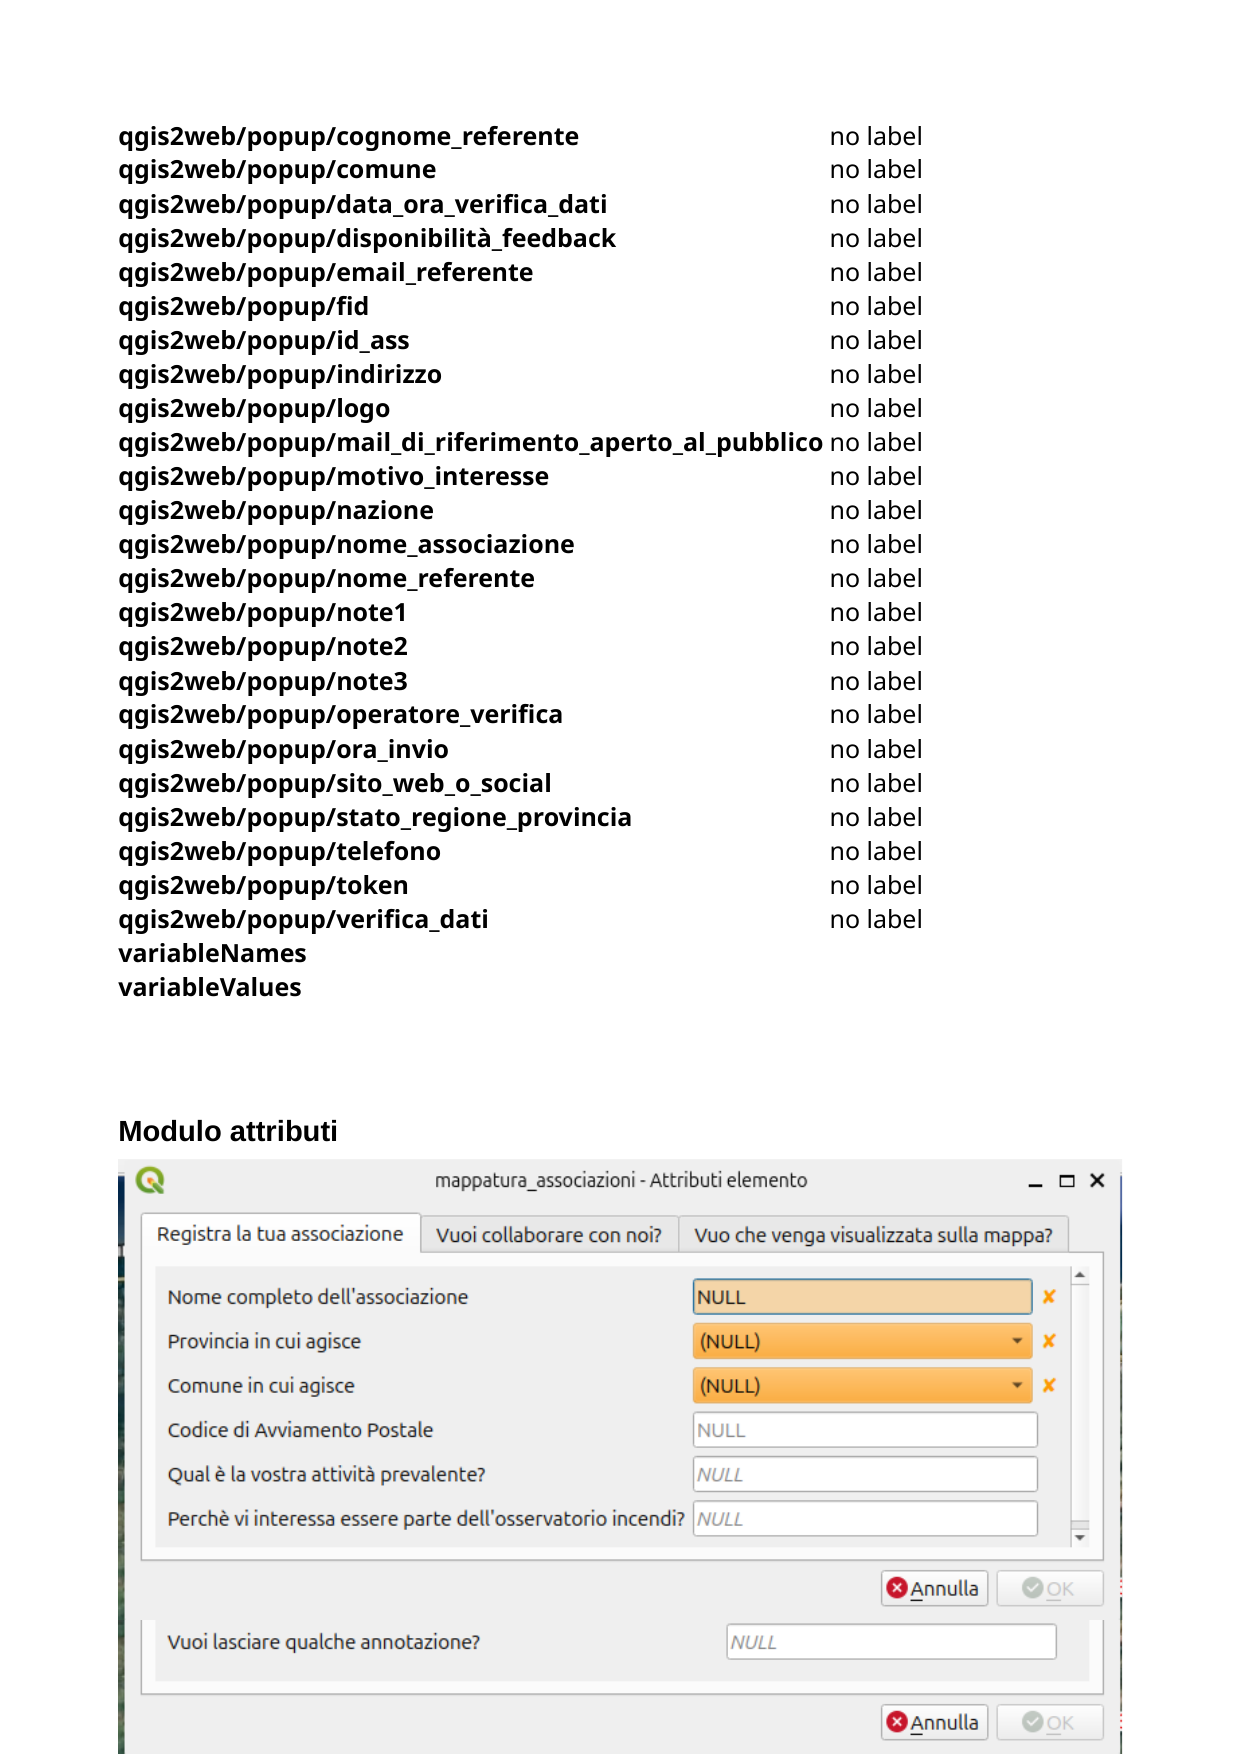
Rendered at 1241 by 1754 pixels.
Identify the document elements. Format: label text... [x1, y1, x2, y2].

table_cell qgis2web/popup/nome_referente [118, 561, 829, 595]
table_cell variableValues [118, 970, 829, 1004]
table_cell qgis2web/popup/note1 [118, 595, 829, 629]
table_cell qgis2web/popup/cognome_referente [118, 118, 829, 152]
table_cell qgis2web/popup/note2 [118, 629, 829, 663]
table_cell no label [829, 425, 1085, 459]
table_cell qgis2web/popup/nazione [118, 493, 829, 527]
table_cell qgis2web/popup/verifica_dati [118, 902, 829, 936]
table_cell no label [829, 254, 1085, 288]
table_cell no label [829, 834, 1085, 867]
table_cell no label [829, 493, 1085, 527]
picture [118, 1159, 1123, 1754]
table_cell qgis2web/popup/ora_invio [118, 731, 829, 765]
table_cell qgis2web/popup/telefono [118, 834, 829, 867]
table_cell qgis2web/popup/token [118, 868, 829, 902]
table_cell qgis2web/popup/operatore_verifica [118, 697, 829, 731]
table_cell qgis2web/popup/comune [118, 152, 829, 186]
table_cell qgis2web/popup/motivo_interesse [118, 459, 829, 493]
table_cell no label [829, 289, 1085, 322]
table_cell no label [829, 186, 1085, 220]
table_cell qgis2web/popup/email_referente [118, 254, 829, 288]
table_cell no label [829, 357, 1085, 391]
table_cell qgis2web/popup/sito_web_o_social [118, 765, 829, 799]
table_cell variableNames [118, 936, 829, 970]
table_cell qgis2web/popup/disponibilità_feedback [118, 220, 829, 254]
table_cell no label [829, 391, 1085, 425]
table_cell no label [829, 323, 1085, 357]
table_cell qgis2web/popup/note3 [118, 663, 829, 697]
table_cell no label [829, 152, 1085, 186]
table_cell [829, 970, 1085, 1004]
table_cell qgis2web/popup/id_ass [118, 323, 829, 357]
table_cell qgis2web/popup/mail_di_riferimento_aperto_al_pubblico [118, 425, 829, 459]
table_cell no label [829, 697, 1085, 731]
table_cell no label [829, 799, 1085, 833]
table_cell no label [829, 561, 1085, 595]
table_cell no label [829, 765, 1085, 799]
table_cell no label [829, 902, 1085, 936]
table_cell no label [829, 527, 1085, 561]
table_cell qgis2web/popup/stato_regione_provincia [118, 799, 829, 833]
table_cell no label [829, 595, 1085, 629]
table_cell qgis2web/popup/fid [118, 289, 829, 322]
table_cell qgis2web/popup/indirizzo [118, 357, 829, 391]
table_cell no label [829, 459, 1085, 493]
table_cell [829, 936, 1085, 970]
table_cell qgis2web/popup/nome_associazione [118, 527, 829, 561]
table_cell no label [829, 663, 1085, 697]
table_cell no label [829, 868, 1085, 902]
table_cell qgis2web/popup/data_ora_verifica_dati [118, 186, 829, 220]
table_cell no label [829, 629, 1085, 663]
table_cell qgis2web/popup/logo [118, 391, 829, 425]
table_cell no label [829, 220, 1085, 254]
table_cell no label [829, 118, 1085, 152]
table_cell no label [829, 731, 1085, 765]
subtitle Modulo attributi [118, 1113, 1122, 1147]
